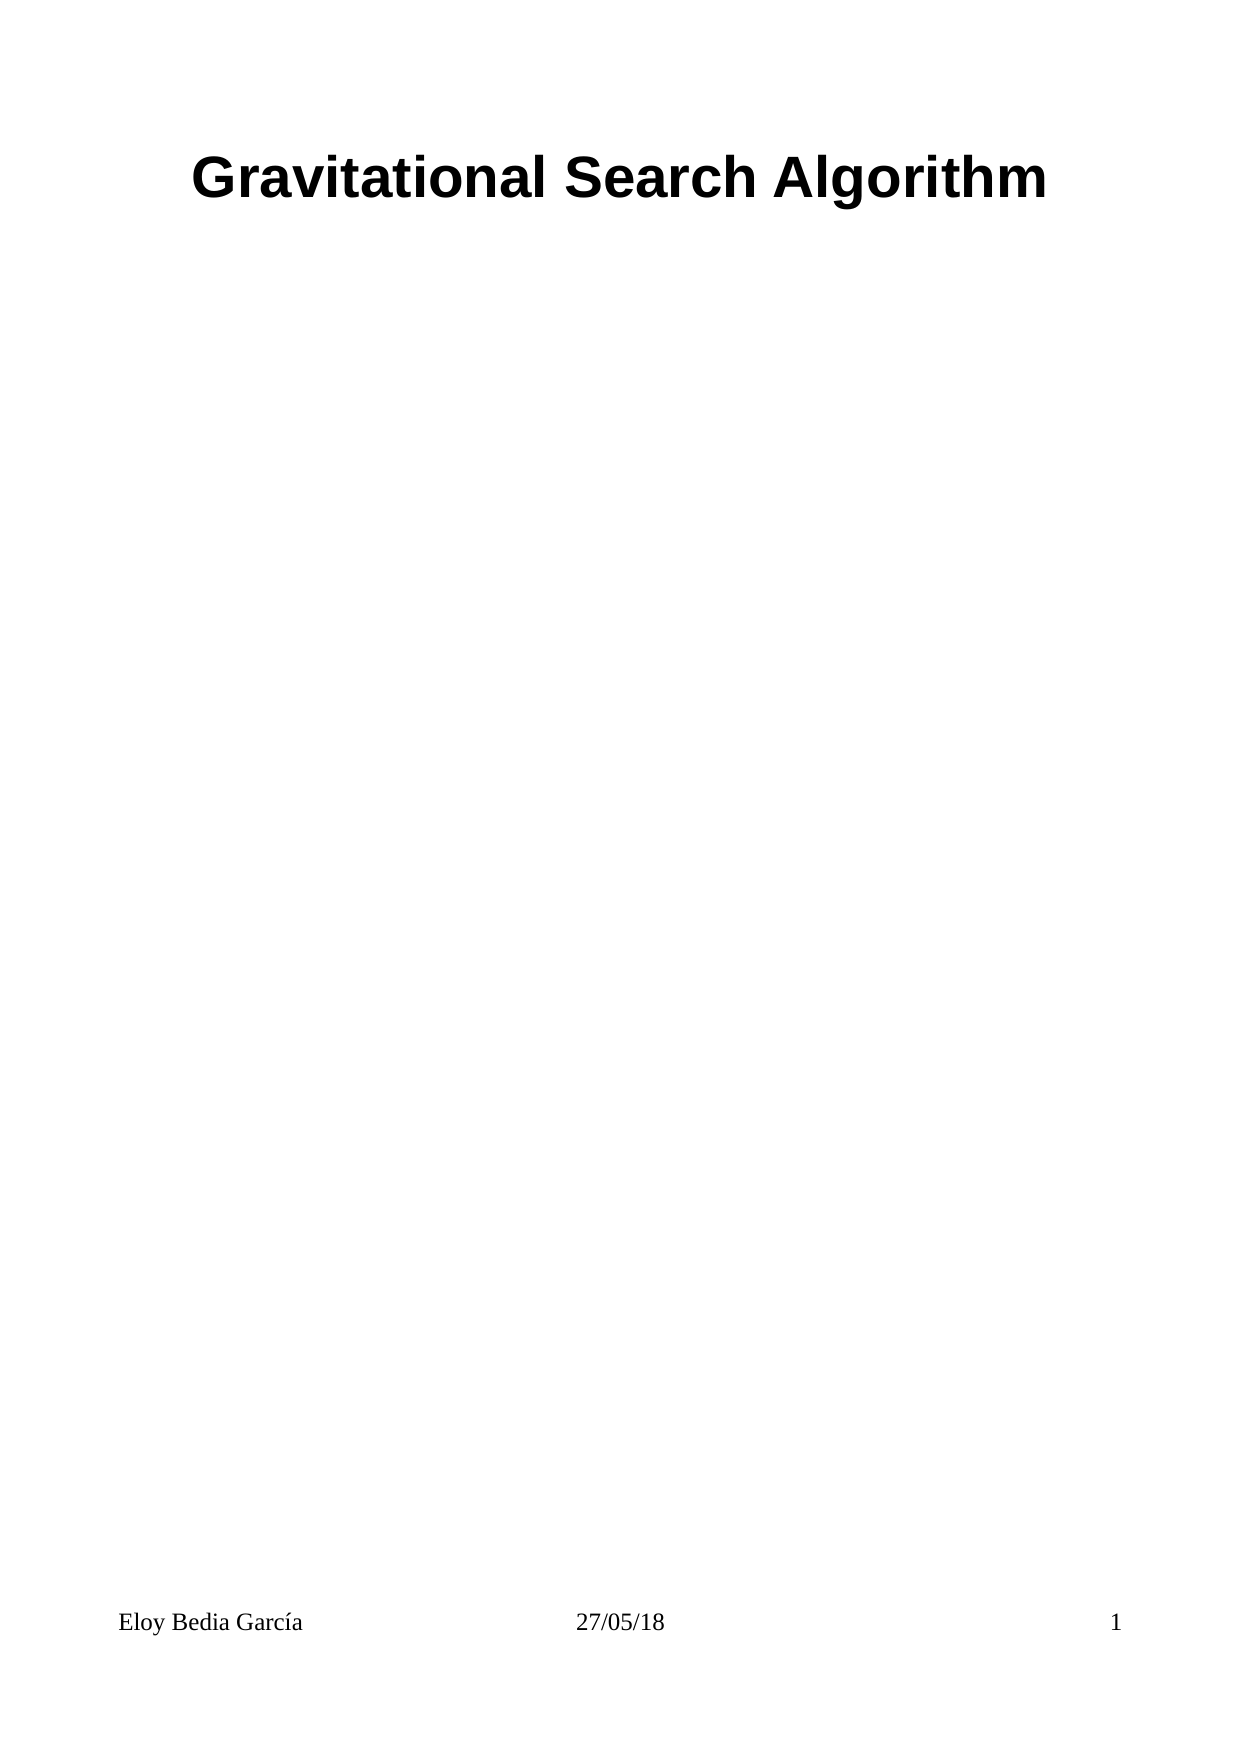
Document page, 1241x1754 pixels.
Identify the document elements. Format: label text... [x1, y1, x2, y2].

title Gravitational Search Algorithm [118, 143, 1122, 210]
